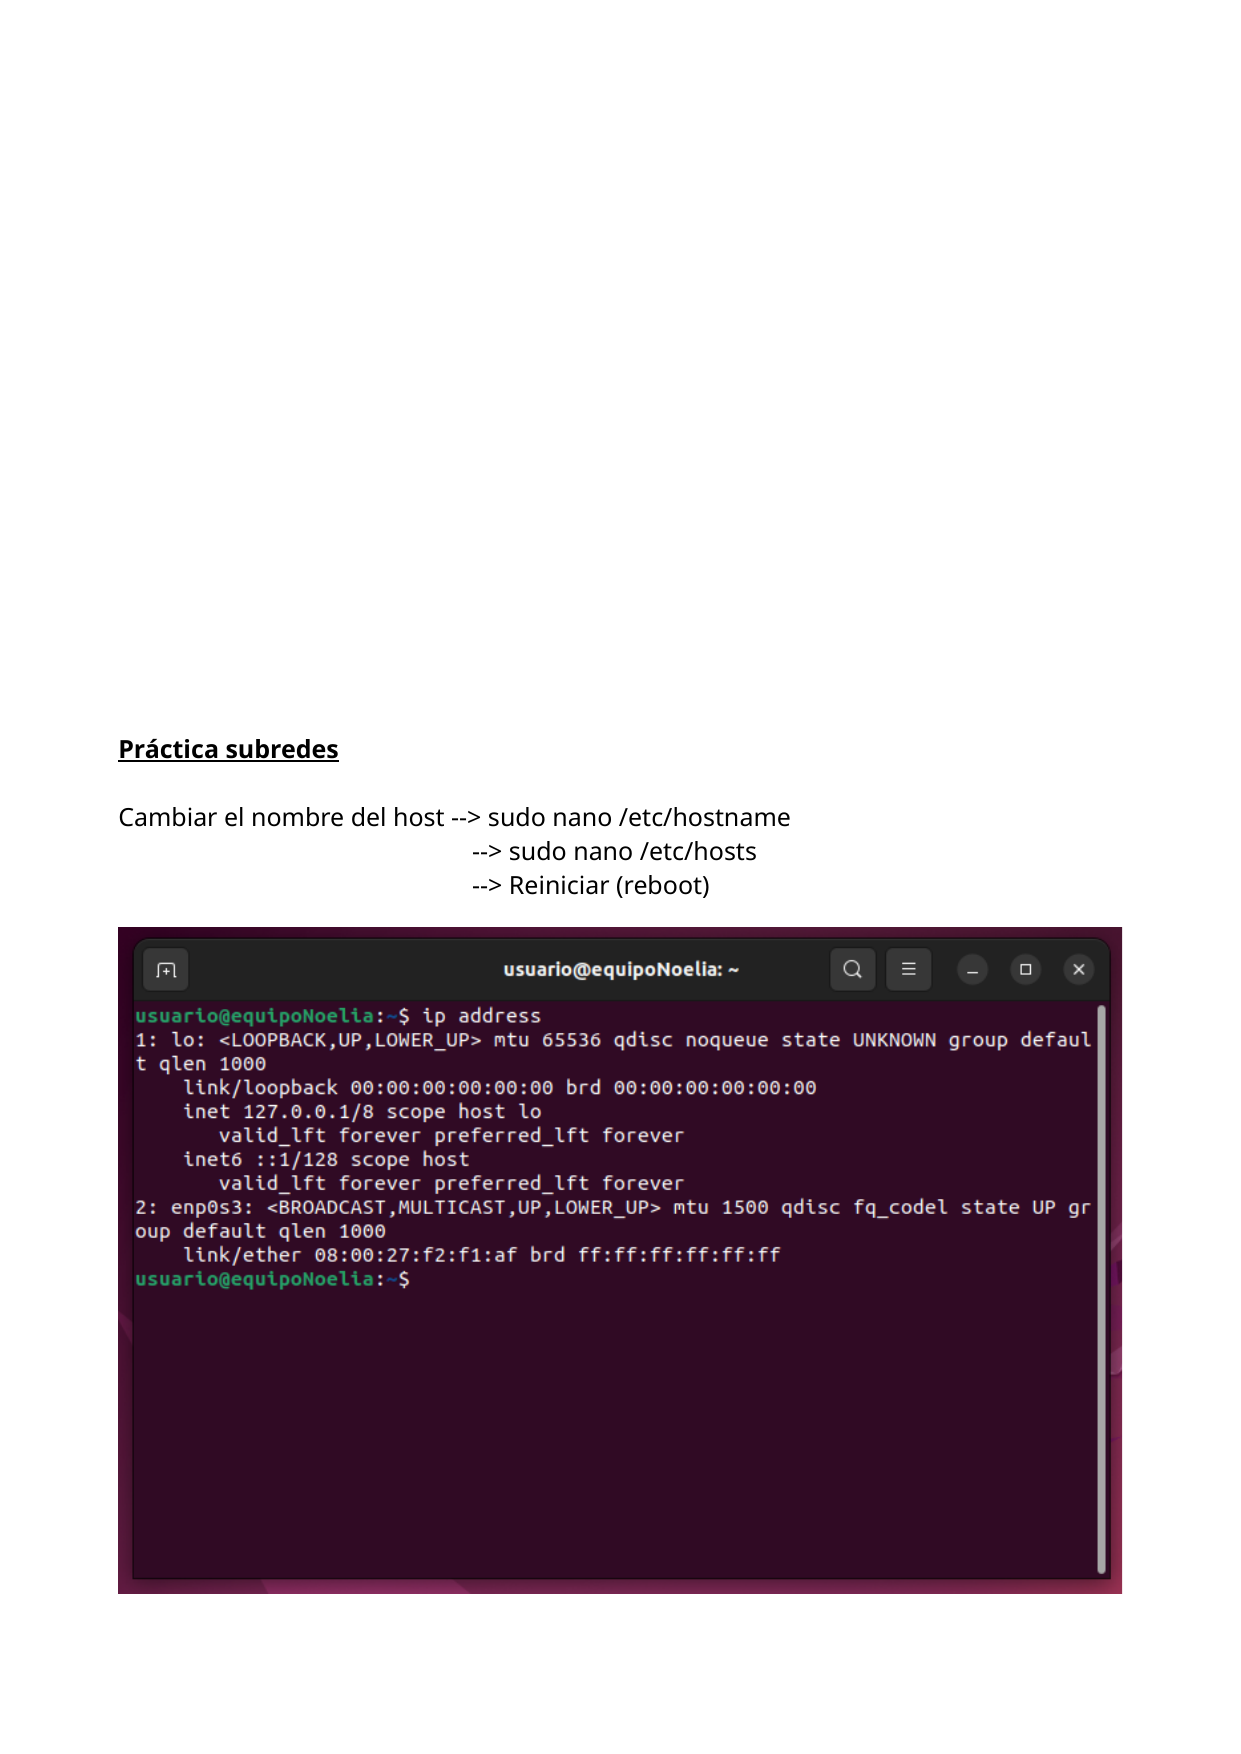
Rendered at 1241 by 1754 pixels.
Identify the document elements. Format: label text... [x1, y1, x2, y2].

text --> sudo nano /etc/hosts [118, 833, 1122, 867]
text --> Reiniciar (reboot) [118, 867, 1122, 902]
text Práctica subredes [118, 731, 1122, 765]
text Cambiar el nombre del host --> sudo nano /etc/hostname [118, 799, 1122, 833]
picture [118, 927, 1123, 1594]
